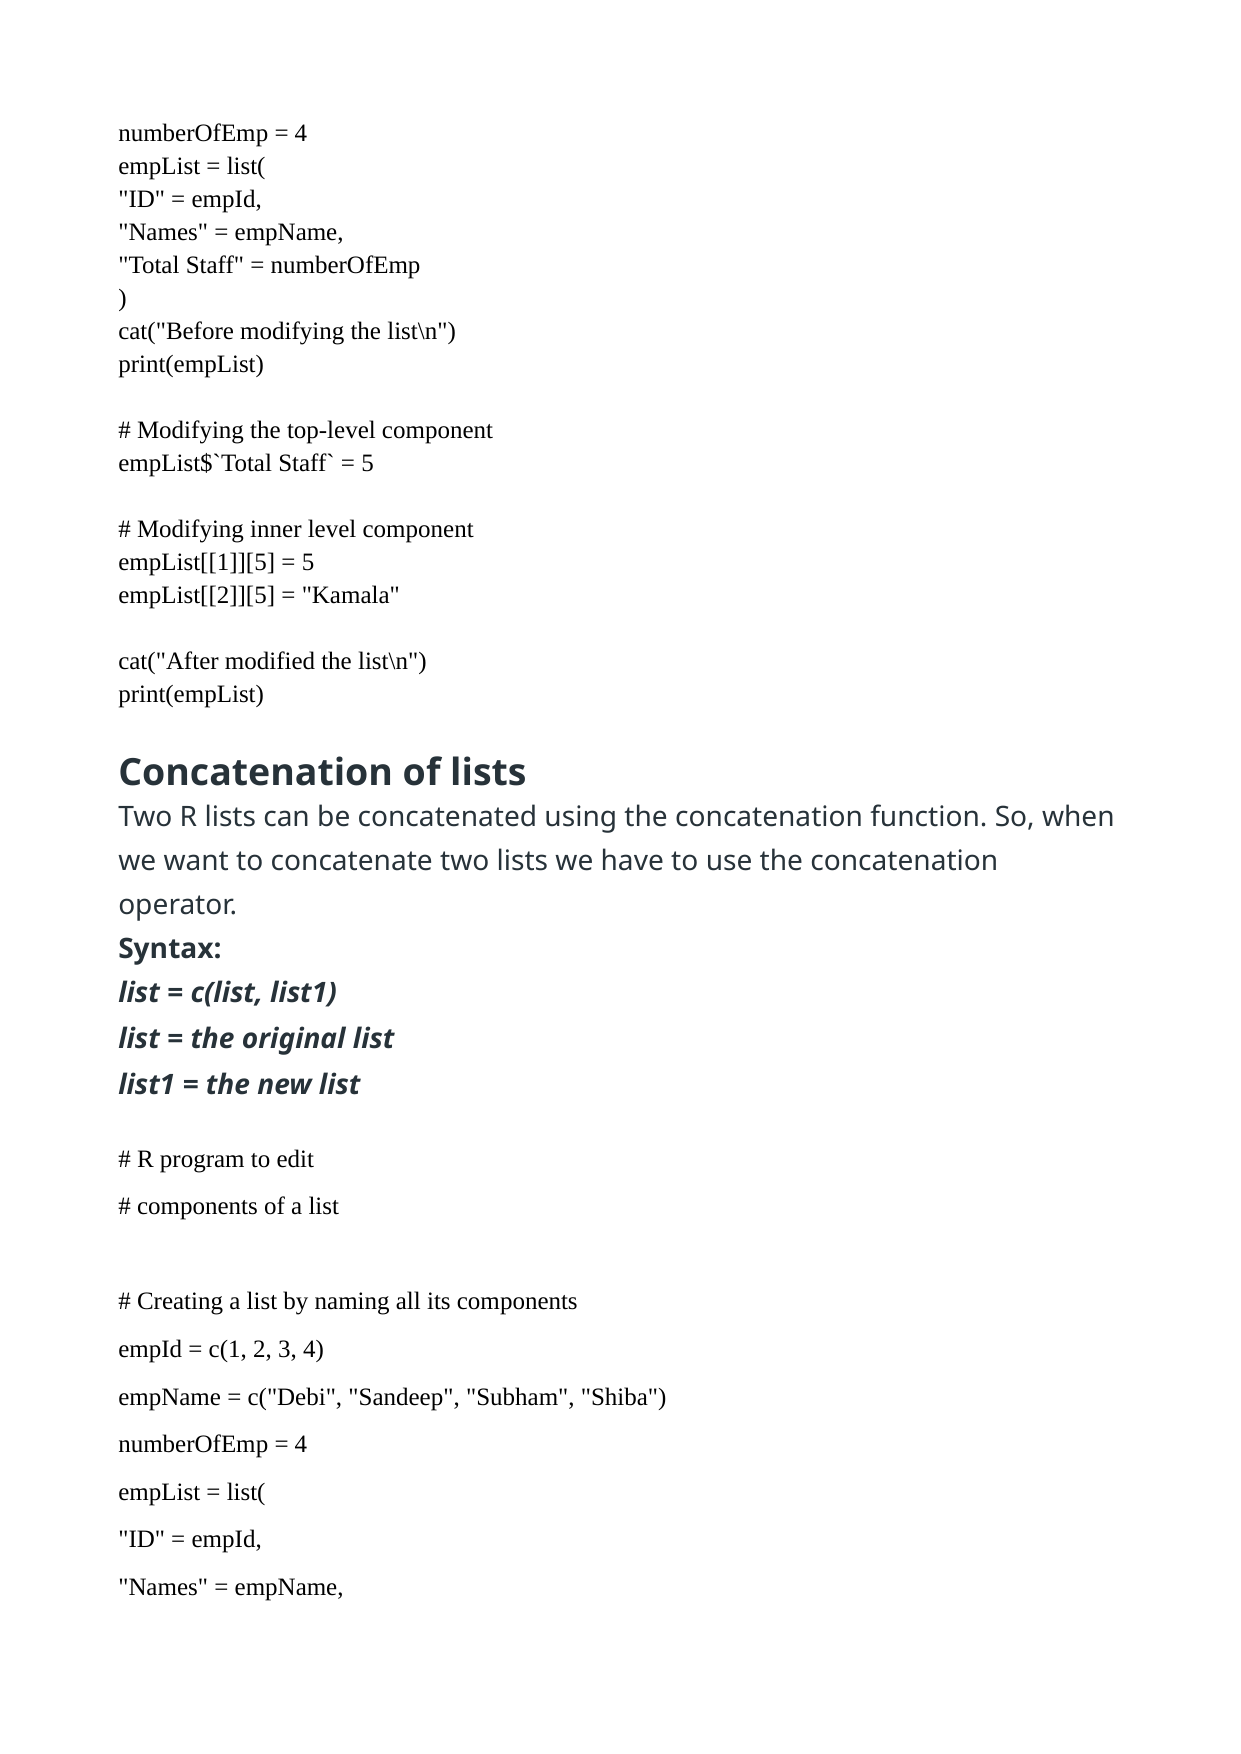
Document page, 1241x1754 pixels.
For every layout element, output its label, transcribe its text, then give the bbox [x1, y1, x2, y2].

text empList[[1]][5] = 5 [118, 547, 1122, 576]
text # R program to edit [118, 1111, 1122, 1172]
text print(empList) [118, 349, 1122, 378]
text cat("Before modifying the list\n") [118, 316, 1122, 345]
text print(empList) [118, 679, 1122, 708]
text "Names" = empName, [118, 217, 1122, 246]
text empName = c("Debi", "Sandeep", "Subham", "Shiba") [118, 1382, 1122, 1410]
text # components of a list [118, 1191, 1122, 1220]
text "Names" = empName, [118, 1572, 1122, 1601]
text Two R lists can be concatenated using the concatenation function. So, when we want to concatenate two lists we have to use the concatenation operator. [118, 797, 1122, 923]
text Syntax: [118, 929, 1122, 967]
text empList = list( [118, 1477, 1122, 1506]
text list = c(list, list1) list = the original list list1 = the new list [118, 973, 1122, 1103]
text cat("After modified the list\n") [118, 646, 1122, 675]
text empId = c(1, 2, 3, 4) [118, 1334, 1122, 1363]
text numberOfEmp = 4 [118, 1429, 1122, 1458]
text # Modifying the top-level component [118, 415, 1122, 444]
text empList = list( [118, 151, 1122, 180]
text "Total Staff" = numberOfEmp [118, 250, 1122, 279]
text "ID" = empId, [118, 1524, 1122, 1553]
text ) [118, 283, 1122, 312]
text numberOfEmp = 4 [118, 118, 1122, 147]
subtitle Concatenation of lists [118, 746, 1122, 797]
text empList[[2]][5] = "Kamala" [118, 580, 1122, 609]
text # Creating a list by naming all its components [118, 1286, 1122, 1315]
text empList$`Total Staff` = 5 [118, 448, 1122, 477]
text # Modifying inner level component [118, 514, 1122, 543]
text "ID" = empId, [118, 184, 1122, 213]
